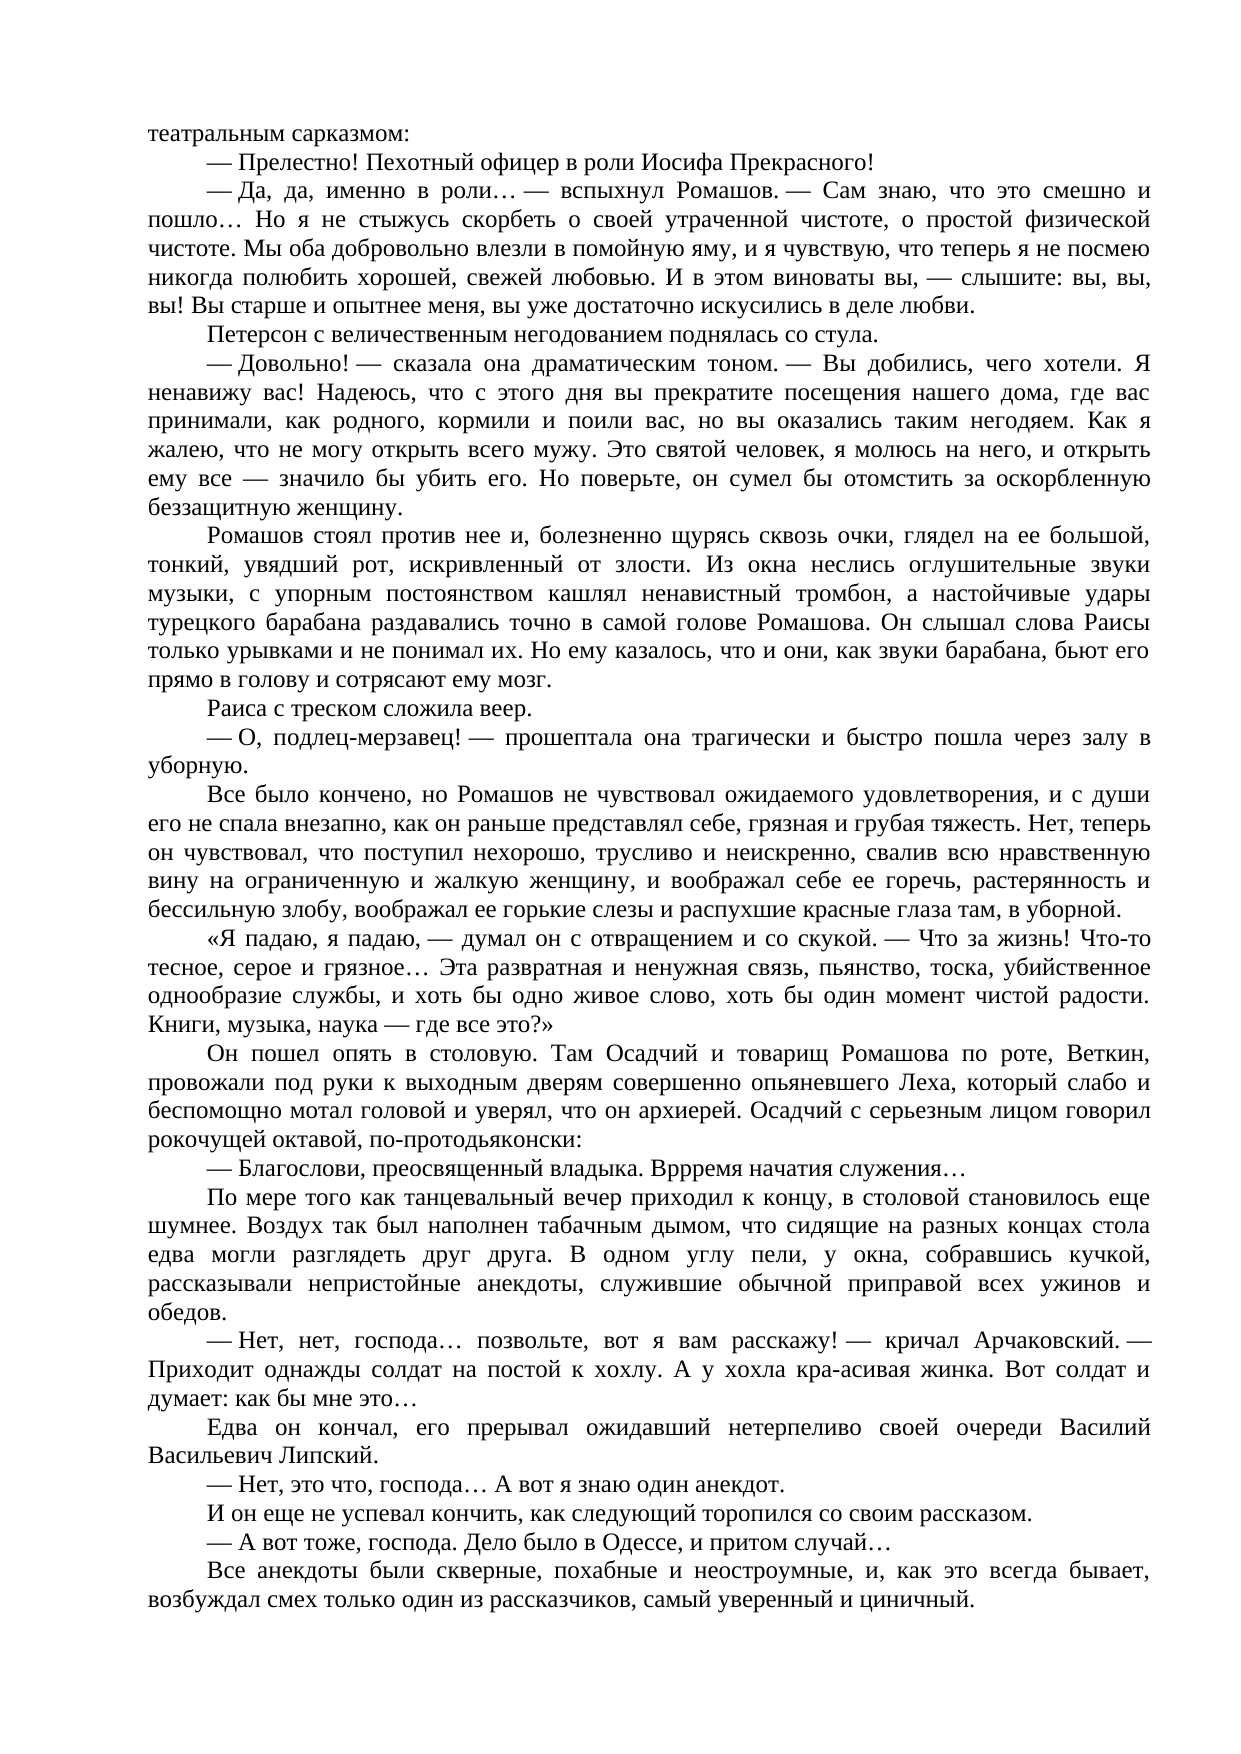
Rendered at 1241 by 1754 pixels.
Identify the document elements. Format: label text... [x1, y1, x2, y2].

text Раиса с треском сложила веер. [148, 693, 1152, 722]
text — Да, да, именно в роли… — вспыхнул Ромашов. — Сам знаю, что это смешно и пошло… Но я не стыжусь скорбеть о своей утраченной чистоте, о простой физической чистоте. Мы оба добровольно влезли в помойную яму, и я чувствую, что теперь я не посмею никогда полюбить хорошей, свежей любовью. И в этом виноваты вы, — слышите: вы, вы, вы! Вы старше и опытнее меня, вы уже достаточно искусились в деле любви. [148, 176, 1152, 319]
text — Прелестно! Пехотный офицер в роли Иосифа Прекрасного! [148, 147, 1152, 176]
text Все было кончено, но Ромашов не чувствовал ожидаемого удовлетворения, и с души его не спала внезапно, как он раньше представлял себе, грязная и грубая тяжесть. Нет, теперь он чувствовал, что поступил нехорошо, трусливо и неискренно, свалив всю нравственную вину на ограниченную и жалкую женщину, и воображал себе ее горечь, растерянность и бессильную злобу, воображал ее горькие слезы и распухшие красные глаза там, в уборной. [148, 779, 1152, 923]
text Ромашов стоял против нее и, болезненно щурясь сквозь очки, глядел на ее большой, тонкий, увядший рот, искривленный от злости. Из окна неслись оглушительные звуки музыки, с упорным постоянством кашлял ненавистный тромбон, а настойчивые удары турецкого барабана раздавались точно в самой голове Ромашова. Он слышал слова Раисы только урывками и не понимал их. Но ему казалось, что и они, как звуки барабана, бьют его прямо в голову и сотрясают ему мозг. [148, 521, 1152, 693]
text — Нет, нет, господа… позвольте, вот я вам расскажу! — кричал Арчаковский. — Приходит однажды солдат на постой к хохлу. А у хохла кра-асивая жинка. Вот солдат и думает: как бы мне это… [148, 1326, 1152, 1412]
text — О, подлец-мерзавец! — прошептала она трагически и быстро пошла через залу в уборную. [148, 722, 1152, 779]
text — Довольно! — сказала она драматическим тоном. — Вы добились, чего хотели. Я ненавижу вас! Надеюсь, что с этого дня вы прекратите посещения нашего дома, где вас принимали, как родного, кормили и поили вас, но вы оказались таким негодяем. Как я жалею, что не могу открыть всего мужу. Это святой человек, я молюсь на него, и открыть ему все — значило бы убить его. Но поверьте, он сумел бы отомстить за оскорбленную беззащитную женщину. [148, 348, 1152, 521]
text Все анекдоты были скверные, похабные и неостроумные, и, как это всегда бывает, возбуждал смех только один из рассказчиков, самый уверенный и циничный. [148, 1556, 1152, 1613]
text театральным сарказмом: [148, 118, 1152, 147]
text Петерсон с величественным негодованием поднялась со стула. [148, 319, 1152, 348]
text По мере того как танцевальный вечер приходил к концу, в столовой становилось еще шумнее. Воздух так был наполнен табачным дымом, что сидящие на разных концах стола едва могли разглядеть друг друга. В одном углу пели, у окна, собравшись кучкой, рассказывали непристойные анекдоты, служившие обычной приправой всех ужинов и обедов. [148, 1182, 1152, 1326]
text Он пошел опять в столовую. Там Осадчий и товарищ Ромашова по роте, Веткин, провожали под руки к выходным дверям совершенно опьяневшего Леха, который слабо и беспомощно мотал головой и уверял, что он архиерей. Осадчий с серьезным лицом говорил рокочущей октавой, по-протодьяконски: [148, 1038, 1152, 1153]
text — Благослови, преосвященный владыка. Вррремя начатия служения… [148, 1153, 1152, 1182]
text — А вот тоже, господа. Дело было в Одессе, и притом случай… [148, 1527, 1152, 1556]
text — Нет, это что, господа… А вот я знаю один анекдот. [148, 1469, 1152, 1498]
text «Я падаю, я падаю, — думал он с отвращением и со скукой. — Что за жизнь! Что-то тесное, серое и грязное… Эта развратная и ненужная связь, пьянство, тоска, убийственное однообразие службы, и хоть бы одно живое слово, хоть бы один момент чистой радости. Книги, музыка, наука — где все это?» [148, 923, 1152, 1038]
text И он еще не успевал кончить, как следующий торопился со своим рассказом. [148, 1498, 1152, 1527]
text Едва он кончал, его прерывал ожидавший нетерпеливо своей очереди Василий Васильевич Липский. [148, 1412, 1152, 1469]
